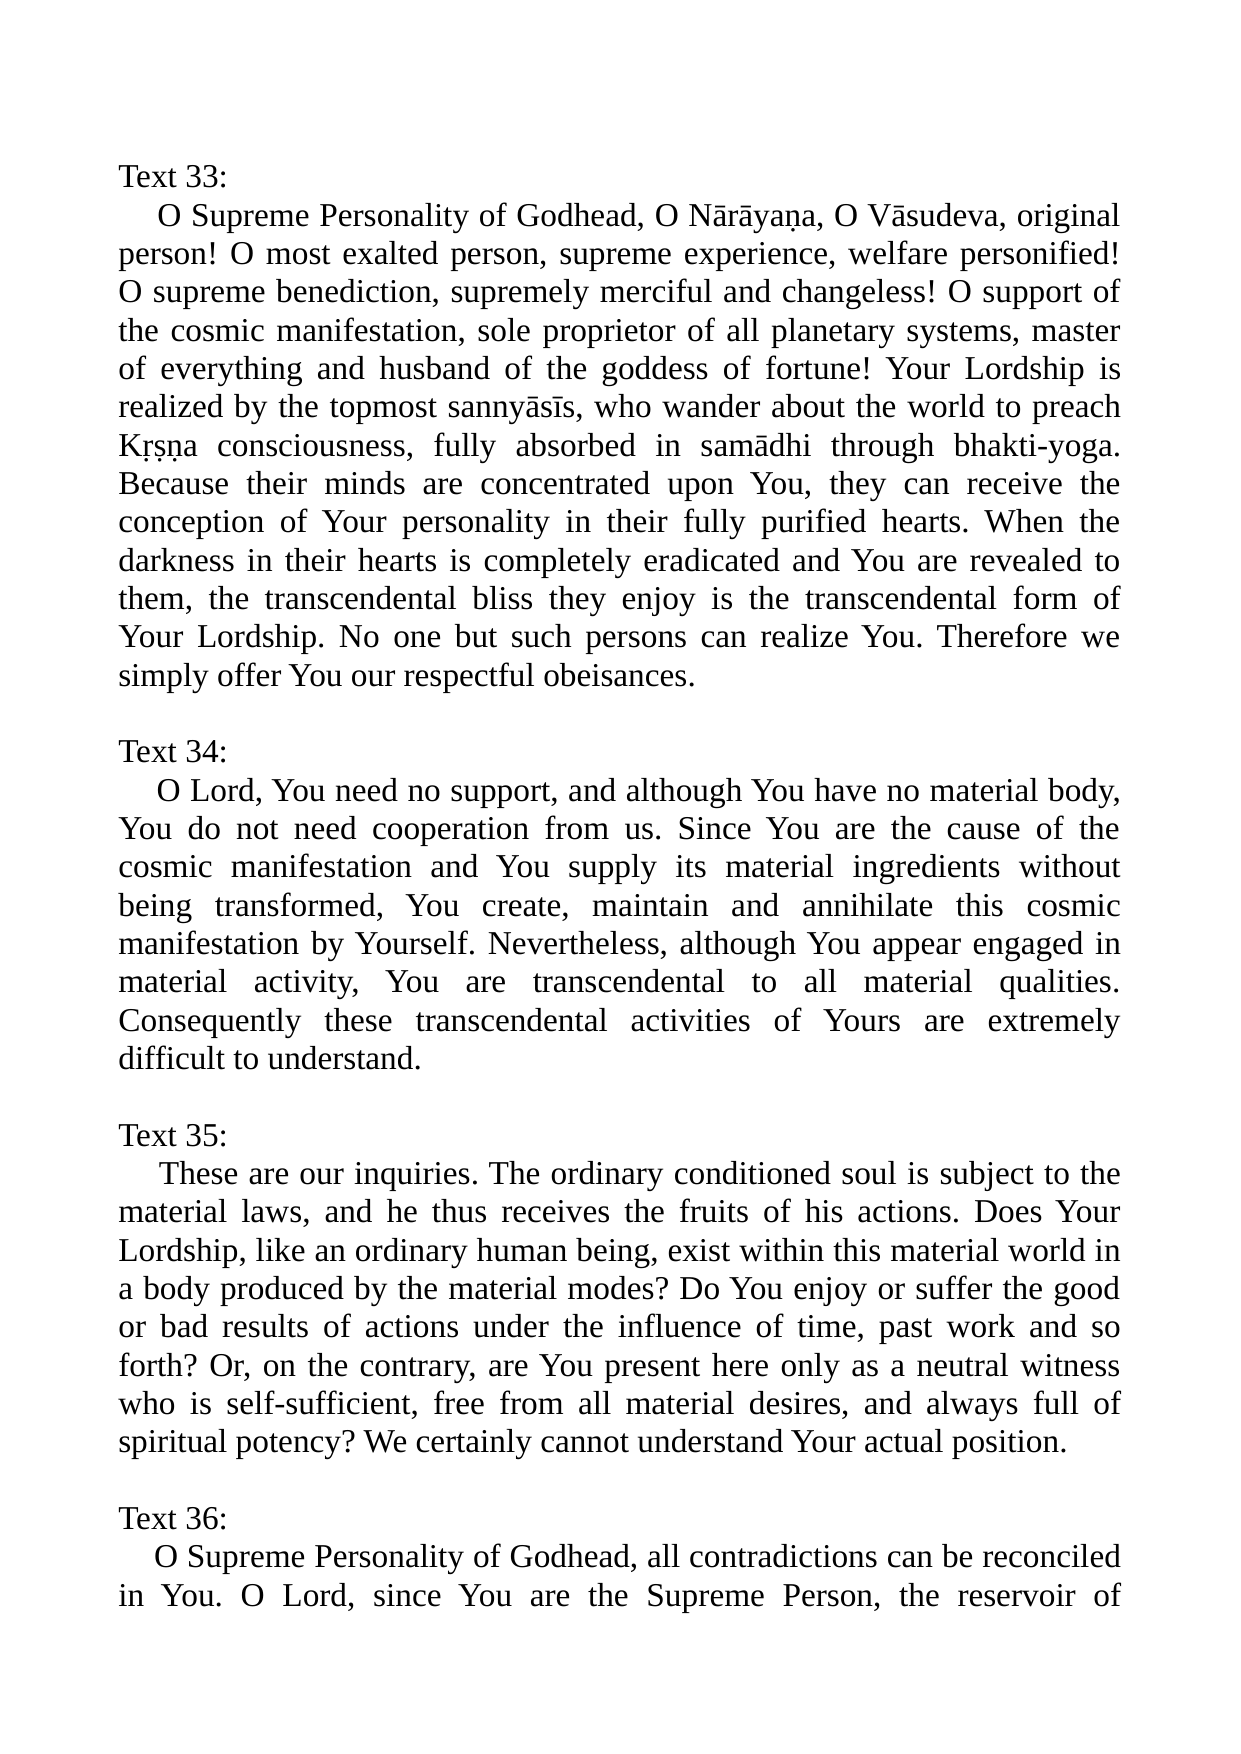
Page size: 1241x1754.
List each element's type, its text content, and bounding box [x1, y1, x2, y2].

text Text 36: [118, 1498, 1122, 1536]
text O Supreme Personality of Godhead, all contradictions can be reconciled in You. O Lord, since You are the Supreme Person, the reservoir of [118, 1536, 1122, 1613]
text These are our inquiries. The ordinary conditioned soul is subject to the material laws, and he thus receives the fruits of his actions. Does Your Lordship, like an ordinary human being, exist within this material world in a body produced by the material modes? Do You enjoy or suffer the good or bad results of actions under the influence of time, past work and so forth? Or, on the contrary, are You present here only as a neutral witness who is self-sufficient, free from all material desires, and always full of spiritual potency? We certainly cannot understand Your actual position. [118, 1153, 1122, 1460]
text Text 33: [118, 156, 1122, 195]
text Text 34: [118, 731, 1122, 770]
text Text 35: [118, 1115, 1122, 1153]
text O Supreme Personality of Godhead, O Nārāyaṇa, O Vāsudeva, original person! O most exalted person, supreme experience, welfare personified! O supreme benediction, supremely merciful and changeless! O support of the cosmic manifestation, sole proprietor of all planetary systems, master of everything and husband of the goddess of fortune! Your Lordship is realized by the topmost sannyāsīs, who wander about the world to preach Kṛṣṇa consciousness, fully absorbed in samādhi through bhakti-yoga. Because their minds are concentrated upon You, they can receive the conception of Your personality in their fully purified hearts. When the darkness in their hearts is completely eradicated and You are revealed to them, the transcendental bliss they enjoy is the transcendental form of Your Lordship. No one but such persons can realize You. Therefore we simply offer You our respectful obeisances. [118, 195, 1122, 693]
text O Lord, You need no support, and although You have no material body, You do not need cooperation from us. Since You are the cause of the cosmic manifestation and You supply its material ingredients without being transformed, You create, maintain and annihilate this cosmic manifestation by Yourself. Nevertheless, although You appear engaged in material activity, You are transcendental to all material qualities. Consequently these transcendental activities of Yours are extremely difficult to understand. [118, 770, 1122, 1076]
